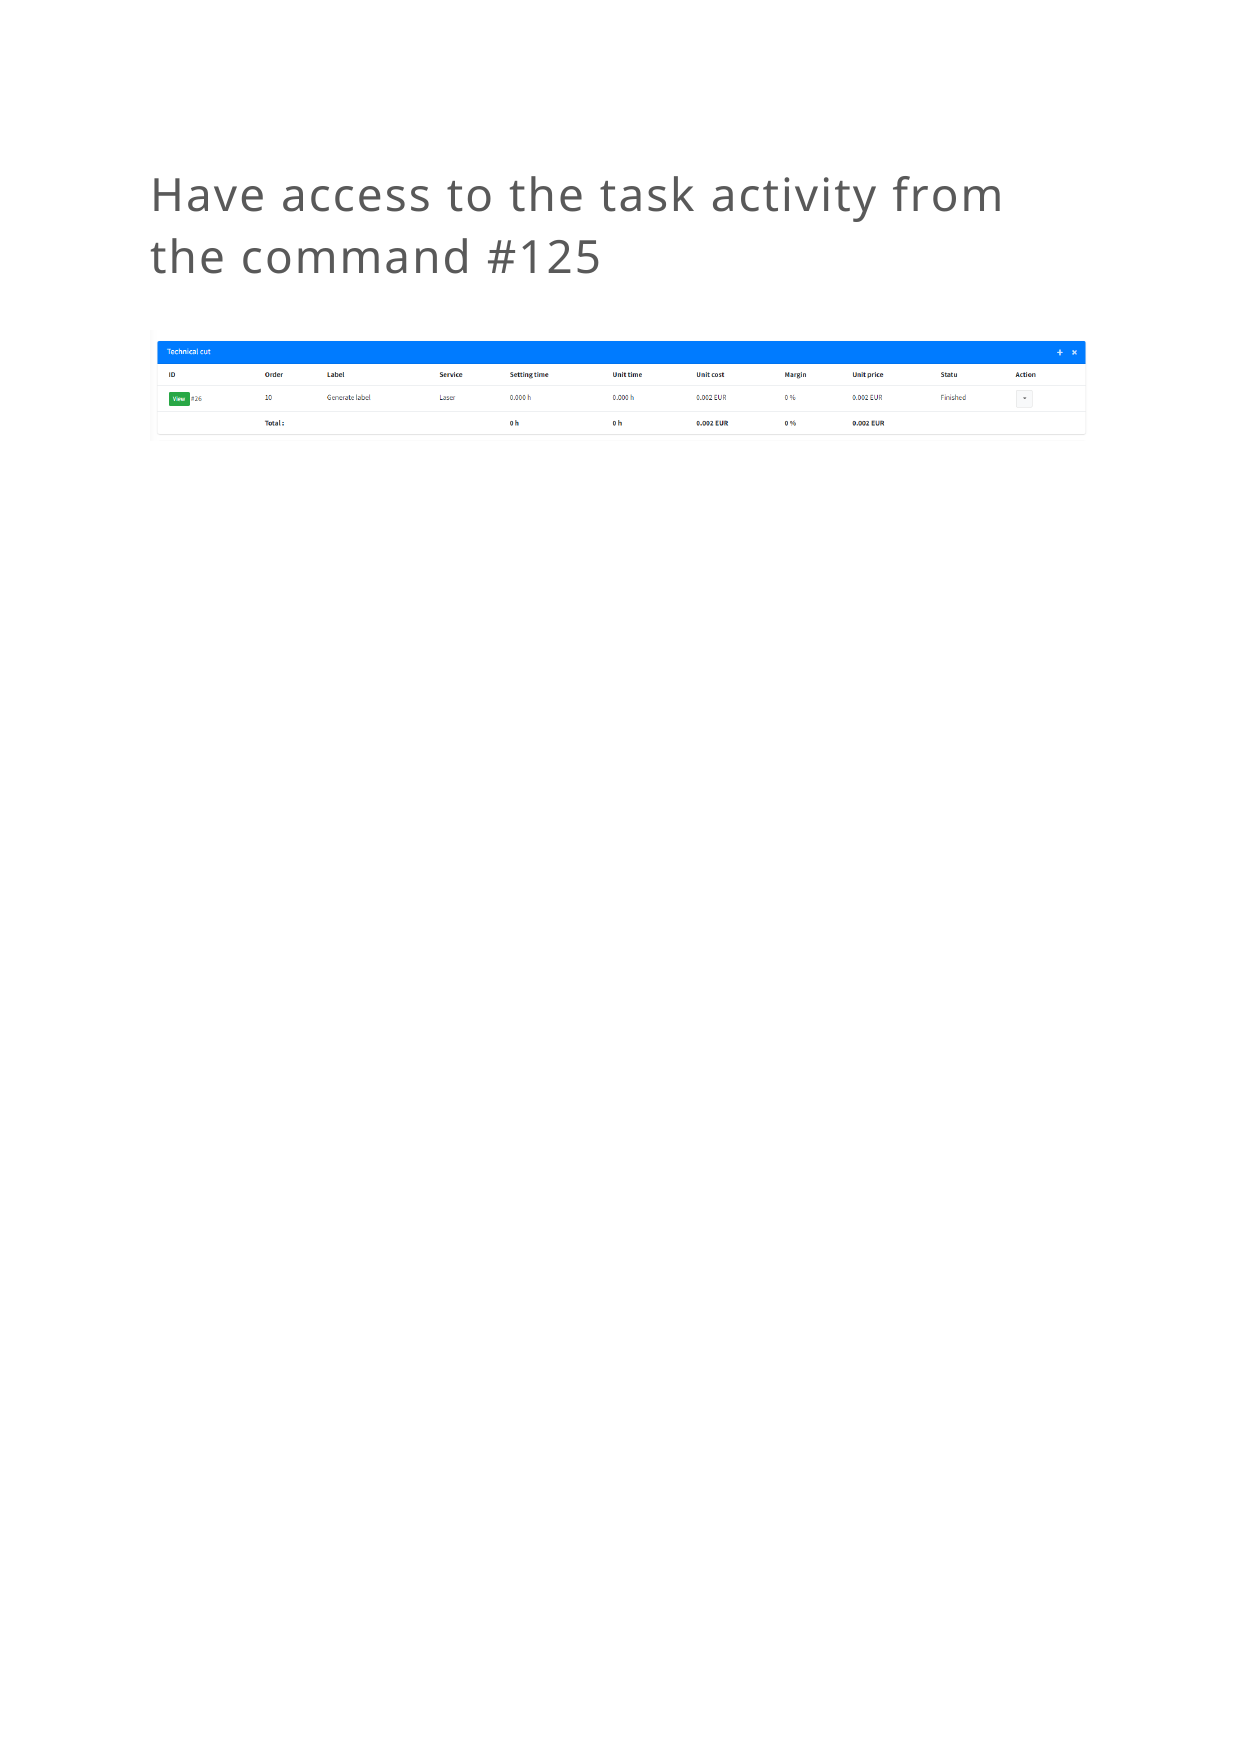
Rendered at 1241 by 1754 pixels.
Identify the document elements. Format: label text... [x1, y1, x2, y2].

subtitle Have access to the task activity from the command #125 [150, 162, 1090, 287]
